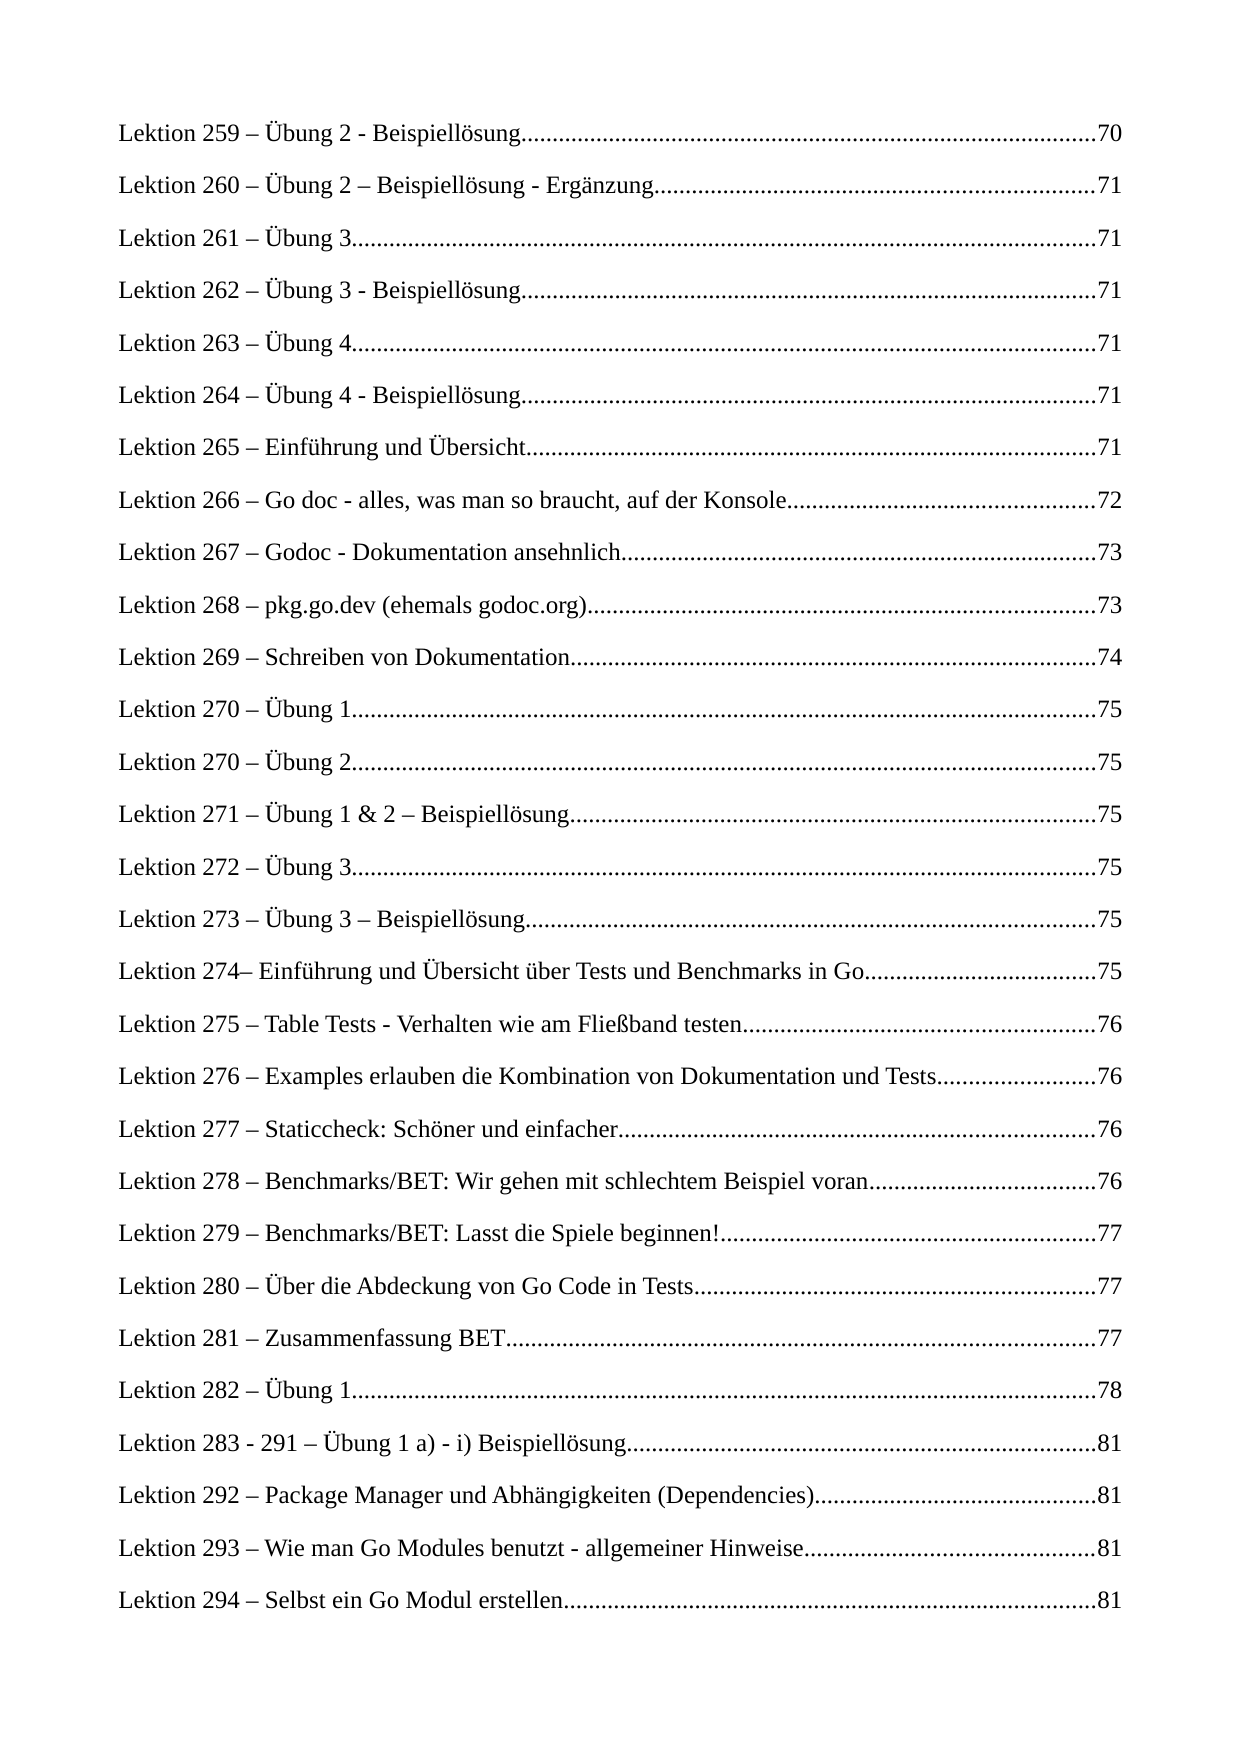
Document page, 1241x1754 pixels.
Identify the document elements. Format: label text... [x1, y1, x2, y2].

text Lektion 269 – Schreiben von Dokumentation 74 [118, 642, 1122, 671]
text Lektion 259 – Übung 2 - Beispiellösung 70 [118, 118, 1122, 147]
text Lektion 282 – Übung 1 78 [118, 1376, 1122, 1404]
text Lektion 278 – Benchmarks/BET: Wir gehen mit schlechtem Beispiel voran 76 [118, 1166, 1122, 1195]
text Lektion 274– Einführung und Übersicht über Tests und Benchmarks in Go 75 [118, 956, 1122, 985]
text Lektion 270 – Übung 2 75 [118, 747, 1122, 776]
text Lektion 275 – Table Tests - Verhalten wie am Fließband testen 76 [118, 1009, 1122, 1038]
text Lektion 263 – Übung 4 71 [118, 328, 1122, 356]
text Lektion 272 – Übung 3 75 [118, 852, 1122, 880]
text Lektion 268 – pkg.go.dev (ehemals godoc.org) 73 [118, 590, 1122, 618]
text Lektion 283 - 291 – Übung 1 a) - i) Beispiellösung 81 [118, 1428, 1122, 1457]
text Lektion 267 – Godoc - Dokumentation ansehnlich 73 [118, 537, 1122, 566]
text Lektion 294 – Selbst ein Go Modul erstellen 81 [118, 1585, 1122, 1614]
text Lektion 264 – Übung 4 - Beispiellösung 71 [118, 380, 1122, 409]
text Lektion 281 – Zusammenfassung BET 77 [118, 1323, 1122, 1352]
text Lektion 266 – Go doc - alles, was man so braucht, auf der Konsole 72 [118, 485, 1122, 514]
text Lektion 293 – Wie man Go Modules benutzt - allgemeiner Hinweise 81 [118, 1533, 1122, 1562]
text Lektion 260 – Übung 2 – Beispiellösung - Ergänzung 71 [118, 171, 1122, 199]
text Lektion 273 – Übung 3 – Beispiellösung 75 [118, 904, 1122, 933]
text Lektion 265 – Einführung und Übersicht 71 [118, 432, 1122, 461]
text Lektion 292 – Package Manager und Abhängigkeiten (Dependencies) 81 [118, 1480, 1122, 1509]
text Lektion 261 – Übung 3 71 [118, 223, 1122, 252]
text Lektion 280 – Über die Abdeckung von Go Code in Tests 77 [118, 1271, 1122, 1299]
text Lektion 262 – Übung 3 - Beispiellösung 71 [118, 275, 1122, 304]
text Lektion 277 – Staticcheck: Schöner und einfacher 76 [118, 1114, 1122, 1142]
text Lektion 279 – Benchmarks/BET: Lasst die Spiele beginnen! 77 [118, 1218, 1122, 1247]
text Lektion 270 – Übung 1 75 [118, 694, 1122, 723]
text Lektion 276 – Examples erlauben die Kombination von Dokumentation und Tests 76 [118, 1061, 1122, 1090]
text Lektion 271 – Übung 1 & 2 – Beispiellösung 75 [118, 799, 1122, 828]
